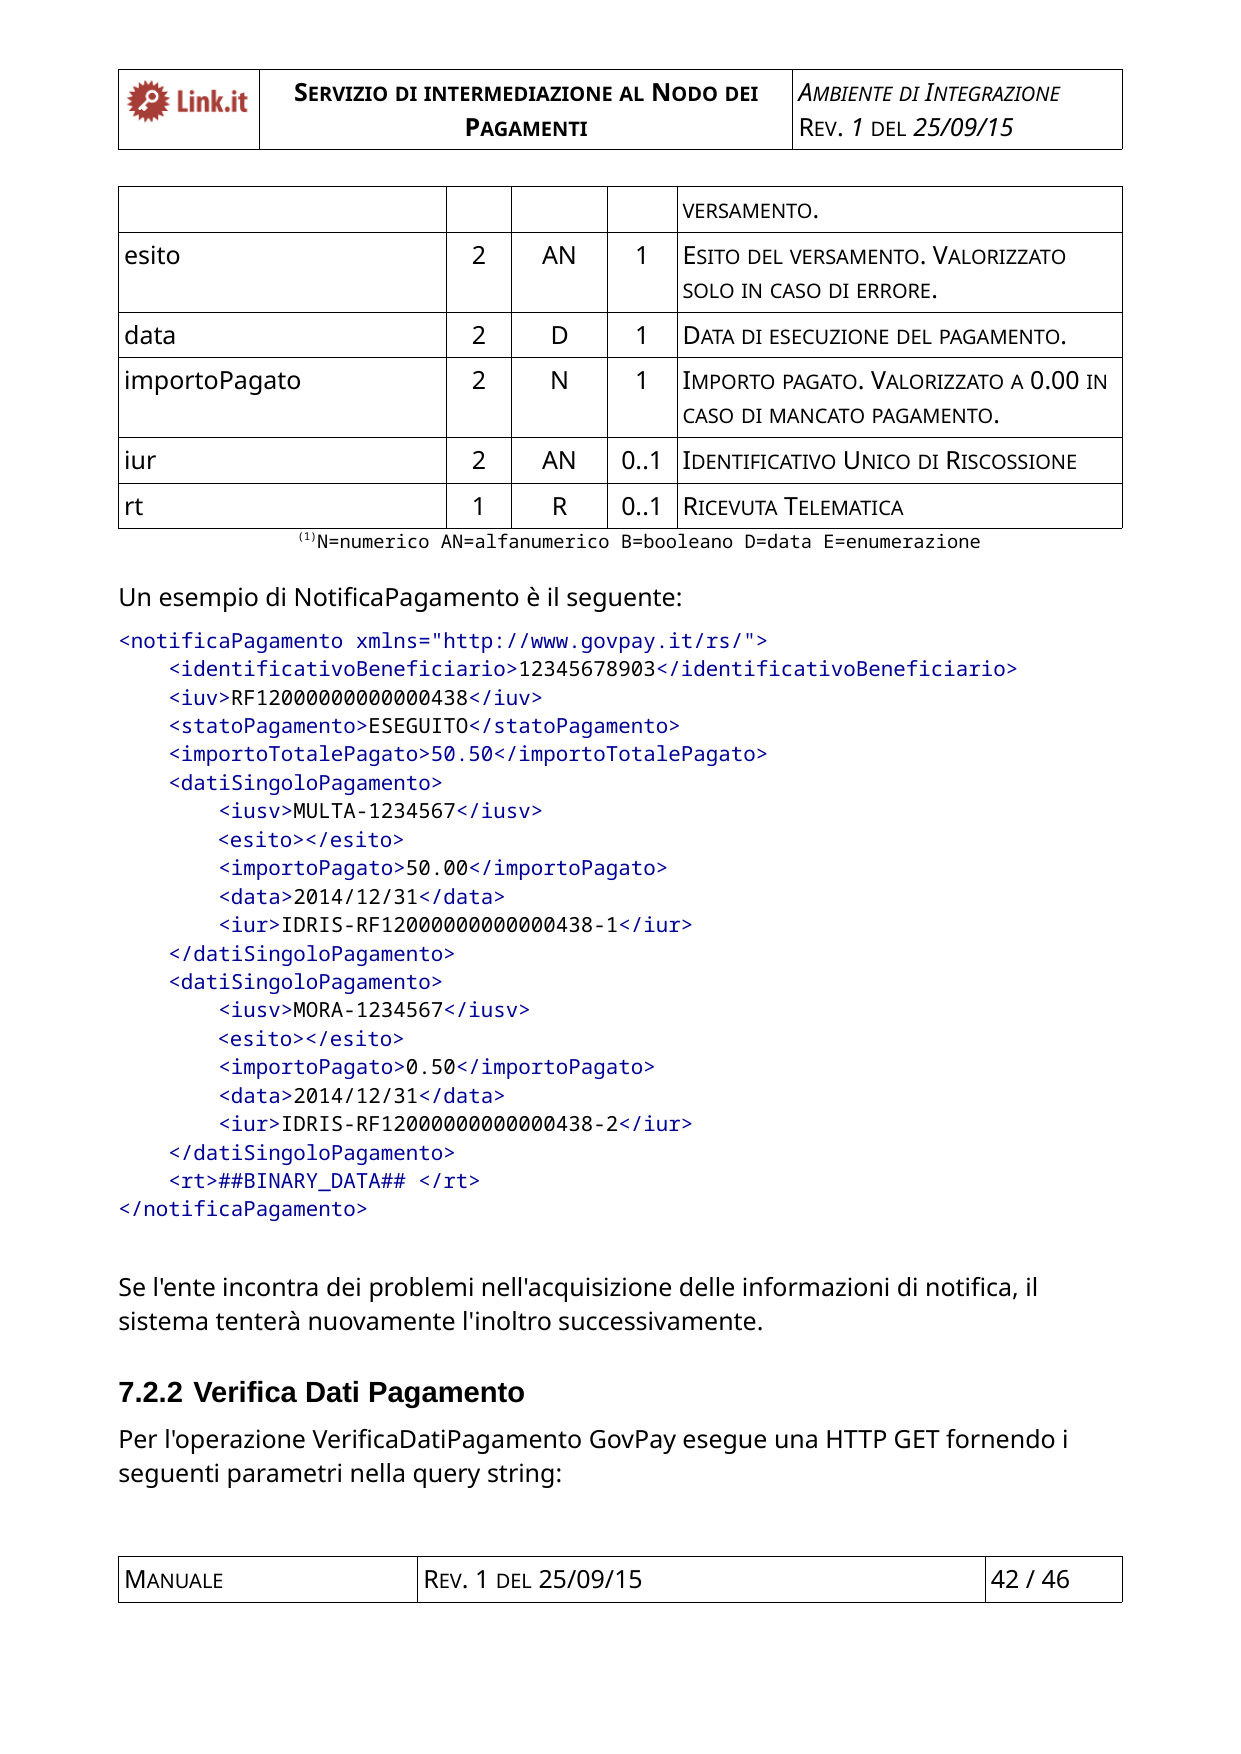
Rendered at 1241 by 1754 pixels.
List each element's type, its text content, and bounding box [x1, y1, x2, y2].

text (1)N=numerico AN=alfanumerico B=booleano D=data E=enumerazione [118, 529, 1122, 554]
table_cell [119, 187, 446, 232]
table_cell 2 [447, 233, 511, 312]
text <rt>##BINARY_DATA## </rt> [118, 1166, 1122, 1194]
table_cell 1 [447, 484, 511, 528]
table_cell iur [119, 438, 446, 482]
text <data>2014/12/31</data> [118, 882, 1122, 910]
table_cell AN [512, 233, 607, 312]
table_cell 2 [447, 313, 511, 357]
table_cell R [512, 484, 607, 528]
table_cell AN [512, 438, 607, 482]
text <iusv>MULTA-1234567</iusv> [118, 796, 1122, 825]
table_cell Ricevuta Telematica [678, 484, 1122, 528]
table_cell Identificativo Unico di Riscossione [678, 438, 1122, 482]
text <iuv>RF12000000000000438</iuv> [118, 683, 1122, 711]
text <datiSingoloPagamento> [118, 967, 1122, 996]
table_cell 1 [608, 358, 677, 437]
text <statoPagamento>ESEGUITO</statoPagamento> [118, 711, 1122, 739]
text <notificaPagamento xmlns="http://www.govpay.it/rs/"> [118, 626, 1122, 654]
table_cell [512, 187, 607, 232]
table_cell N [512, 358, 607, 437]
table_cell importoPagato [119, 358, 446, 437]
table_cell 0..1 [608, 484, 677, 528]
text </datiSingoloPagamento> [118, 1138, 1122, 1166]
text <iur>IDRIS-RF12000000000000438-1</iur> [118, 910, 1122, 939]
table_cell Data di esecuzione del pagamento. [678, 313, 1122, 357]
table_cell Esito del versamento. Valorizzato solo in caso di errore. [678, 233, 1122, 312]
table_cell Importo pagato. Valorizzato a 0.00 in caso di mancato pagamento. [678, 358, 1122, 437]
text <importoPagato>50.00</importoPagato> [118, 853, 1122, 882]
table_cell esito [119, 233, 446, 312]
table_cell 0..1 [608, 438, 677, 482]
table_cell versamento. [678, 187, 1122, 232]
text Per l'operazione VerificaDatiPagamento GovPay esegue una HTTP GET fornendo i seguenti parametri nella query string: [118, 1421, 1122, 1489]
text Un esempio di NotificaPagamento è il seguente: [118, 579, 1122, 613]
table_cell [447, 187, 511, 232]
text <iur>IDRIS-RF12000000000000438-2</iur> [118, 1109, 1122, 1138]
text <esito></esito> [118, 825, 1122, 853]
table_cell 1 [608, 233, 677, 312]
table_cell data [119, 313, 446, 357]
text <esito></esito> [118, 1024, 1122, 1052]
text </datiSingoloPagamento> [118, 939, 1122, 967]
table_cell 2 [447, 438, 511, 482]
subtitle Verifica Dati Pagamento [118, 1375, 1122, 1409]
picture [123, 75, 254, 128]
text <iusv>MORA-1234567</iusv> [118, 996, 1122, 1024]
table_cell [608, 187, 677, 232]
table_cell 2 [447, 358, 511, 437]
table_cell 1 [608, 313, 677, 357]
text </notificaPagamento> [118, 1194, 1122, 1223]
text <data>2014/12/31</data> [118, 1081, 1122, 1109]
text <importoPagato>0.50</importoPagato> [118, 1052, 1122, 1081]
text <datiSingoloPagamento> [118, 768, 1122, 796]
table_cell D [512, 313, 607, 357]
text <importoTotalePagato>50.50</importoTotalePagato> [118, 739, 1122, 768]
table_cell rt [119, 484, 446, 528]
text Se l'ente incontra dei problemi nell'acquisizione delle informazioni di notifica, il sistema tenterà nuovamente l'inoltro successivamente. [118, 1269, 1122, 1338]
text <identificativoBeneficiario>12345678903</identificativoBeneficiario> [118, 654, 1122, 683]
